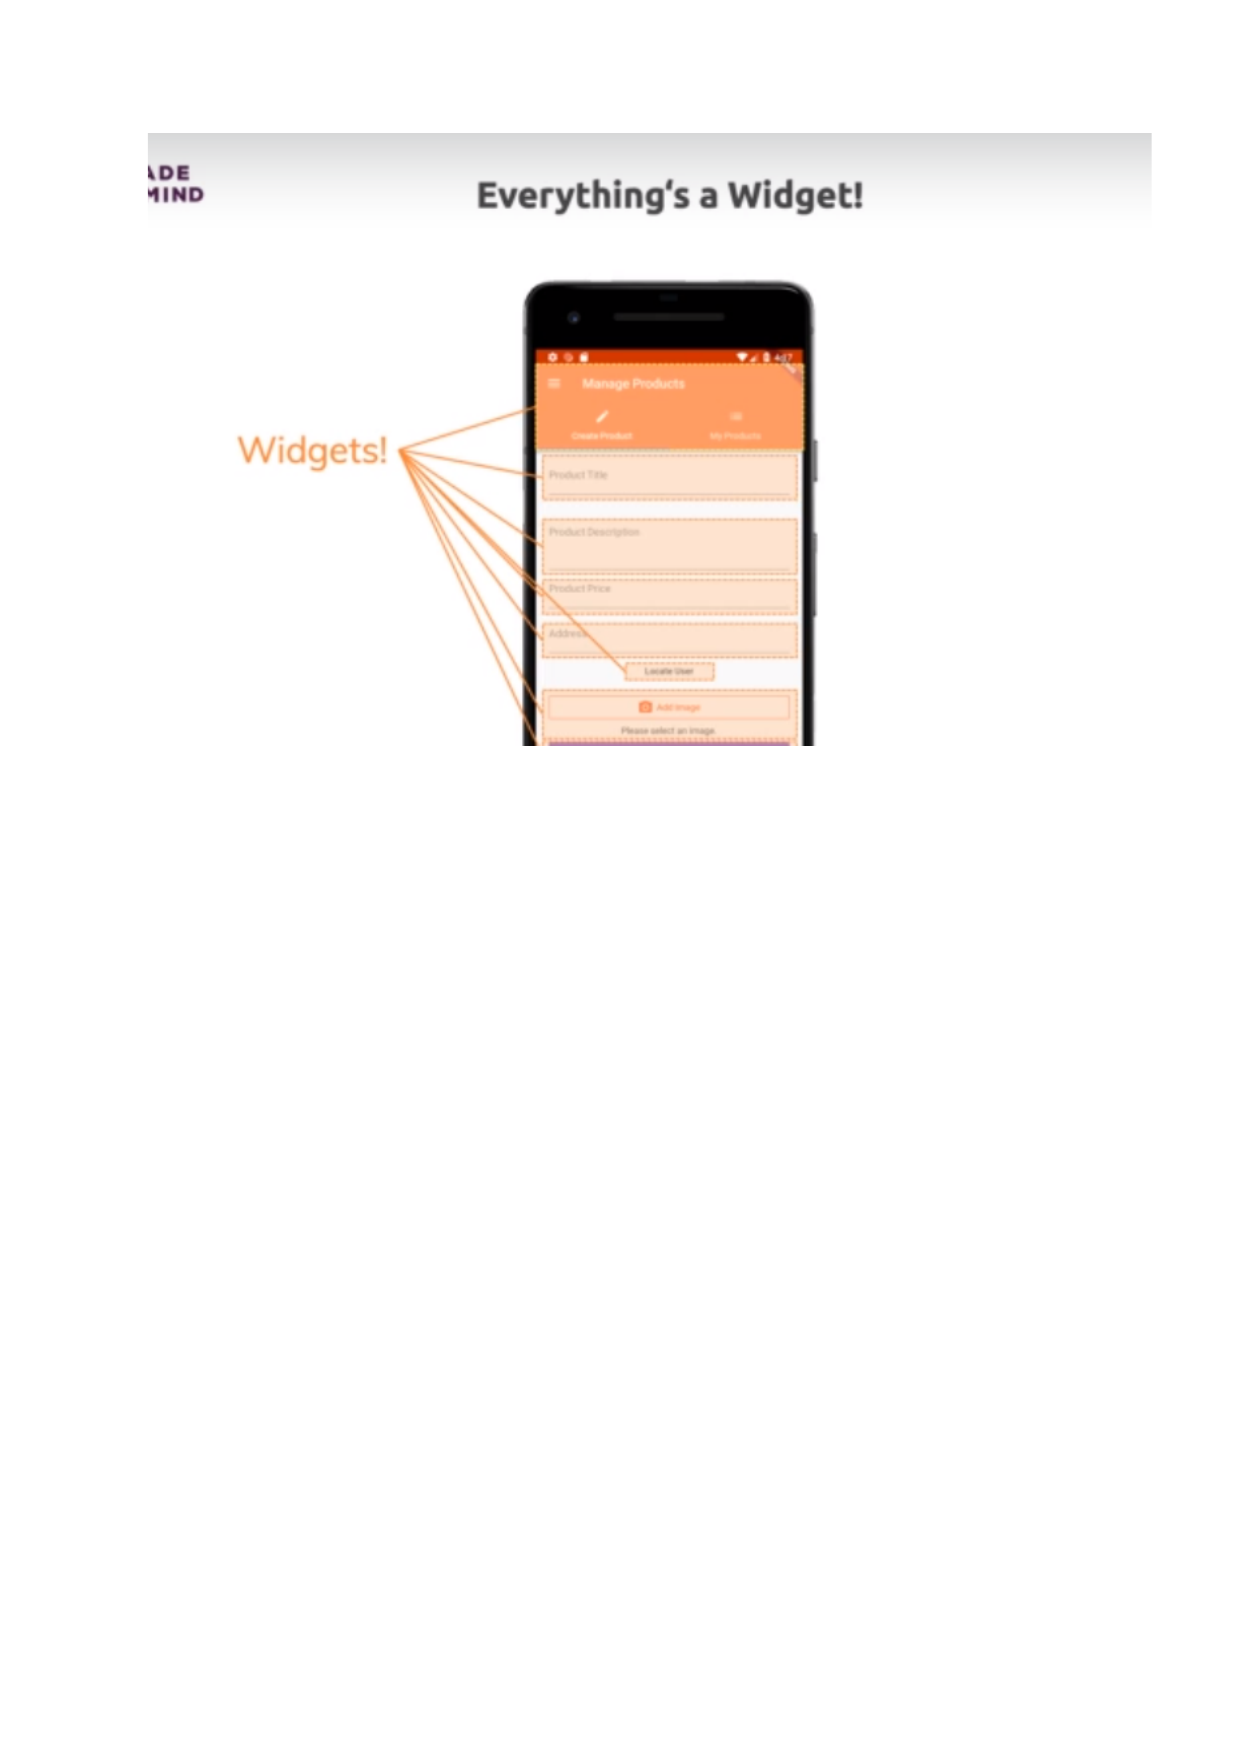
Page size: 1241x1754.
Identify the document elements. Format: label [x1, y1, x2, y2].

picture [147, 133, 1152, 746]
